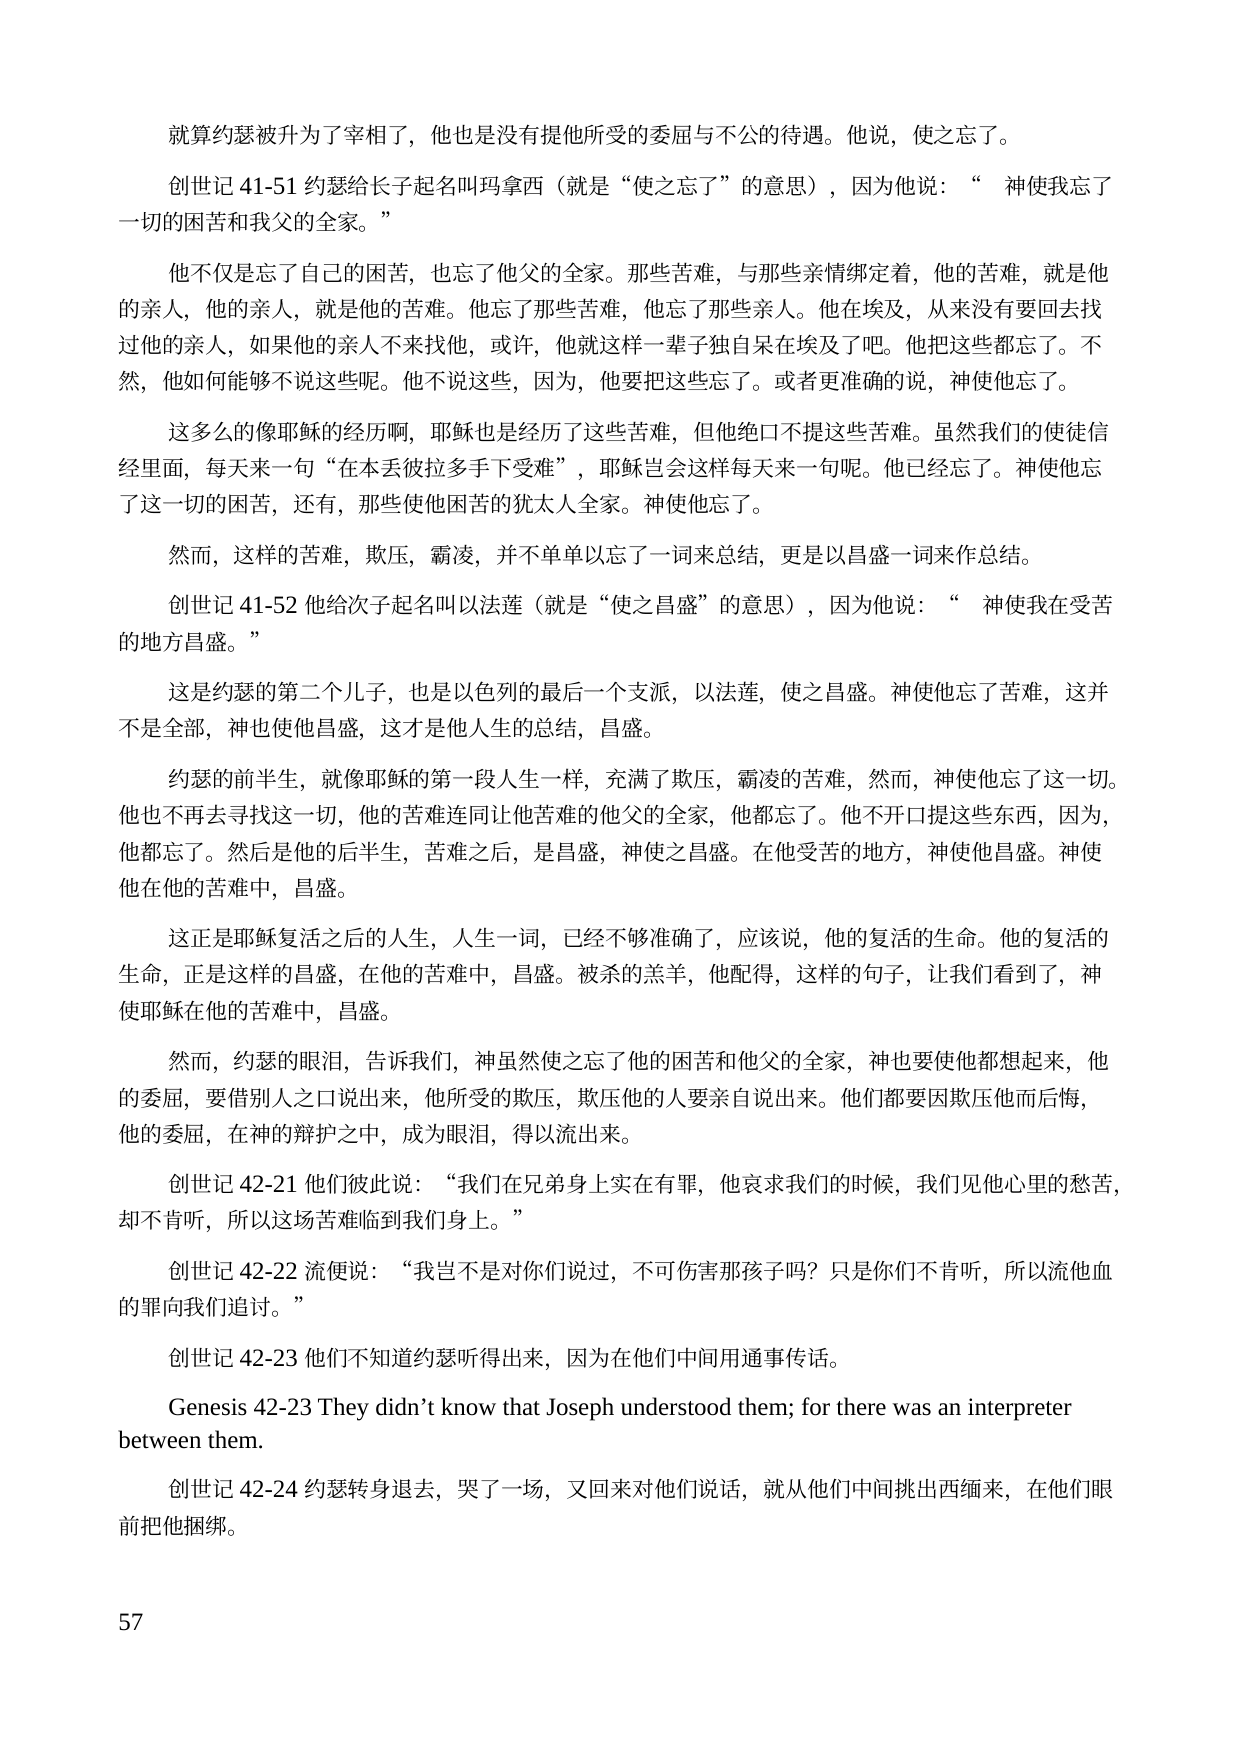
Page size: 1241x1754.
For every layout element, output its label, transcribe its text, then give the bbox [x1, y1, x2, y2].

text 这多么的像耶稣的经历啊，耶稣也是经历了这些苦难，但他绝口不提这些苦难。虽然我们的使徒信经里面，每天来一句“在本丢彼拉多手下受难”，耶稣岂会这样每天来一句呢。他已经忘了。神使他忘了这一切的困苦，还有，那些使他困苦的犹太人全家。神使他忘了。 [118, 415, 1122, 519]
text 创世记 42-22 流便说：“我岂不是对你们说过，不可伤害那孩子吗？只是你们不肯听，所以流他血的罪向我们追讨。” [118, 1254, 1122, 1322]
text 约瑟的前半生，就像耶稣的第一段人生一样，充满了欺压，霸凌的苦难，然而，神使他忘了这一切。他也不再去寻找这一切，他的苦难连同让他苦难的他父的全家，他都忘了。他不开口提这些东西，因为，他都忘了。然后是他的后半生，苦难之后，是昌盛，神使之昌盛。在他受苦的地方，神使他昌盛。神使他在他的苦难中，昌盛。 [118, 762, 1122, 902]
text 创世记 42-23 他们不知道约瑟听得出来，因为在他们中间用通事传话。 [118, 1341, 1122, 1373]
text 创世记 41-52 他给次子起名叫以法莲（就是“使之昌盛”的意思），因为他说：“ 神使我在受苦的地方昌盛。” [118, 589, 1122, 656]
text Genesis 42-23 They didn’t know that Joseph understood them; for there was an interpreter between them. [118, 1392, 1122, 1454]
text 就算约瑟被升为了宰相了，他也是没有提他所受的委屈与不公的待遇。他说，使之忘了。 [118, 118, 1122, 149]
text 然而，约瑟的眼泪，告诉我们，神虽然使之忘了他的困苦和他父的全家，神也要使他都想起来，他的委屈，要借别人之口说出来，他所受的欺压，欺压他的人要亲自说出来。他们都要因欺压他而后悔，他的委屈，在神的辩护之中，成为眼泪，得以流出来。 [118, 1044, 1122, 1148]
text 他不仅是忘了自己的困苦，也忘了他父的全家。那些苦难，与那些亲情绑定着，他的苦难，就是他的亲人，他的亲人，就是他的苦难。他忘了那些苦难，他忘了那些亲人。他在埃及，从来没有要回去找过他的亲人，如果他的亲人不来找他，或许，他就这样一辈子独自呆在埃及了吧。他把这些都忘了。不然，他如何能够不说这些呢。他不说这些，因为，他要把这些忘了。或者更准确的说，神使他忘了。 [118, 256, 1122, 396]
text 创世记 42-21 他们彼此说：“我们在兄弟身上实在有罪，他哀求我们的时候，我们见他心里的愁苦，却不肯听，所以这场苦难临到我们身上。” [118, 1168, 1122, 1235]
text 这正是耶稣复活之后的人生，人生一词，已经不够准确了，应该说，他的复活的生命。他的复活的生命，正是这样的昌盛，在他的苦难中，昌盛。被杀的羔羊，他配得，这样的句子，让我们看到了，神使耶稣在他的苦难中，昌盛。 [118, 922, 1122, 1025]
text 然而，这样的苦难，欺压，霸凌，并不单单以忘了一词来总结，更是以昌盛一词来作总结。 [118, 538, 1122, 569]
text 创世记 42-24 约瑟转身退去，哭了一场，又回来对他们说话，就从他们中间挑出西缅来，在他们眼前把他捆绑。 [118, 1473, 1122, 1540]
text 这是约瑟的第二个儿子，也是以色列的最后一个支派，以法莲，使之昌盛。神使他忘了苦难，这并不是全部，神也使他昌盛，这才是他人生的总结，昌盛。 [118, 676, 1122, 743]
text 创世记 41-51 约瑟给长子起名叫玛拿西（就是“使之忘了”的意思），因为他说：“ 神使我忘了一切的困苦和我父的全家。” [118, 169, 1122, 236]
